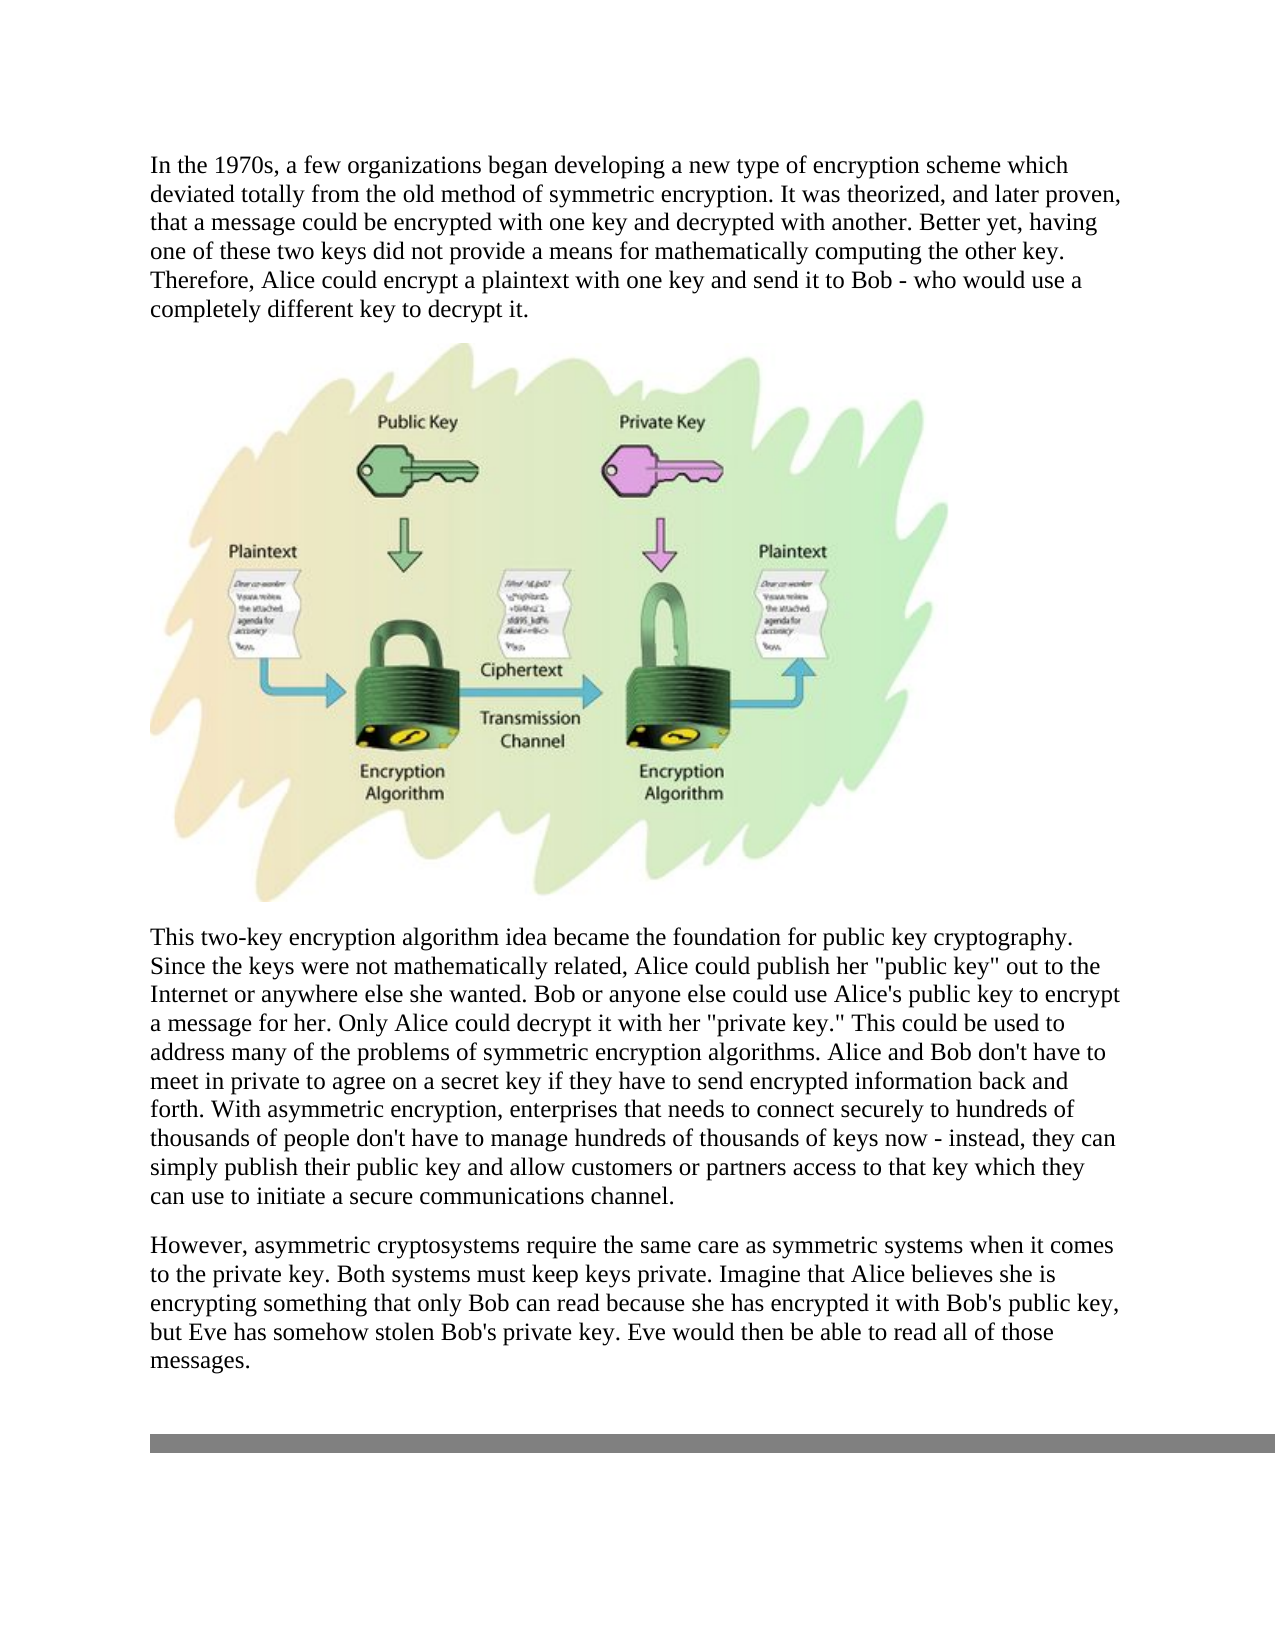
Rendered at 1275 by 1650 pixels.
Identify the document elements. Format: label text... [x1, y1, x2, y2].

text In the 1970s, a few organizations began developing a new type of encryption scheme which deviated totally from the old method of symmetric encryption. It was theorized, and later proven, that a message could be encrypted with one key and decrypted with another. Better yet, having one of these two keys did not provide a means for mathematically computing the other key. Therefore, Alice could encrypt a plaintext with one key and send it to Bob - who would use a completely different key to decrypt it. [150, 150, 1125, 322]
text This two-key encryption algorithm idea became the foundation for public key cryptography. Since the keys were not mathematically related, Alice could publish her "public key" out to the Internet or anywhere else she wanted. Bob or anyone else could use Alice's public key to encrypt a message for her. Only Alice could decrypt it with her "private key." This could be used to address many of the problems of symmetric encryption algorithms. Alice and Bob don't have to meet in private to agree on a secret key if they have to send encrypted information back and forth. With asymmetric encryption, enterprises that needs to connect securely to hundreds of thousands of people don't have to manage hundreds of thousands of keys now - instead, they can simply publish their public key and allow customers or partners access to that key which they can use to initiate a secure communications channel. [150, 922, 1125, 1209]
text However, asymmetric cryptosystems require the same care as symmetric systems when it comes to the private key. Both systems must keep keys private. Imagine that Alice believes she is encrypting something that only Bob can read because she has encrypted it with Bob's public key, but Eve has somehow stolen Bob's private key. Eve would then be able to read all of those messages. [150, 1230, 1125, 1374]
